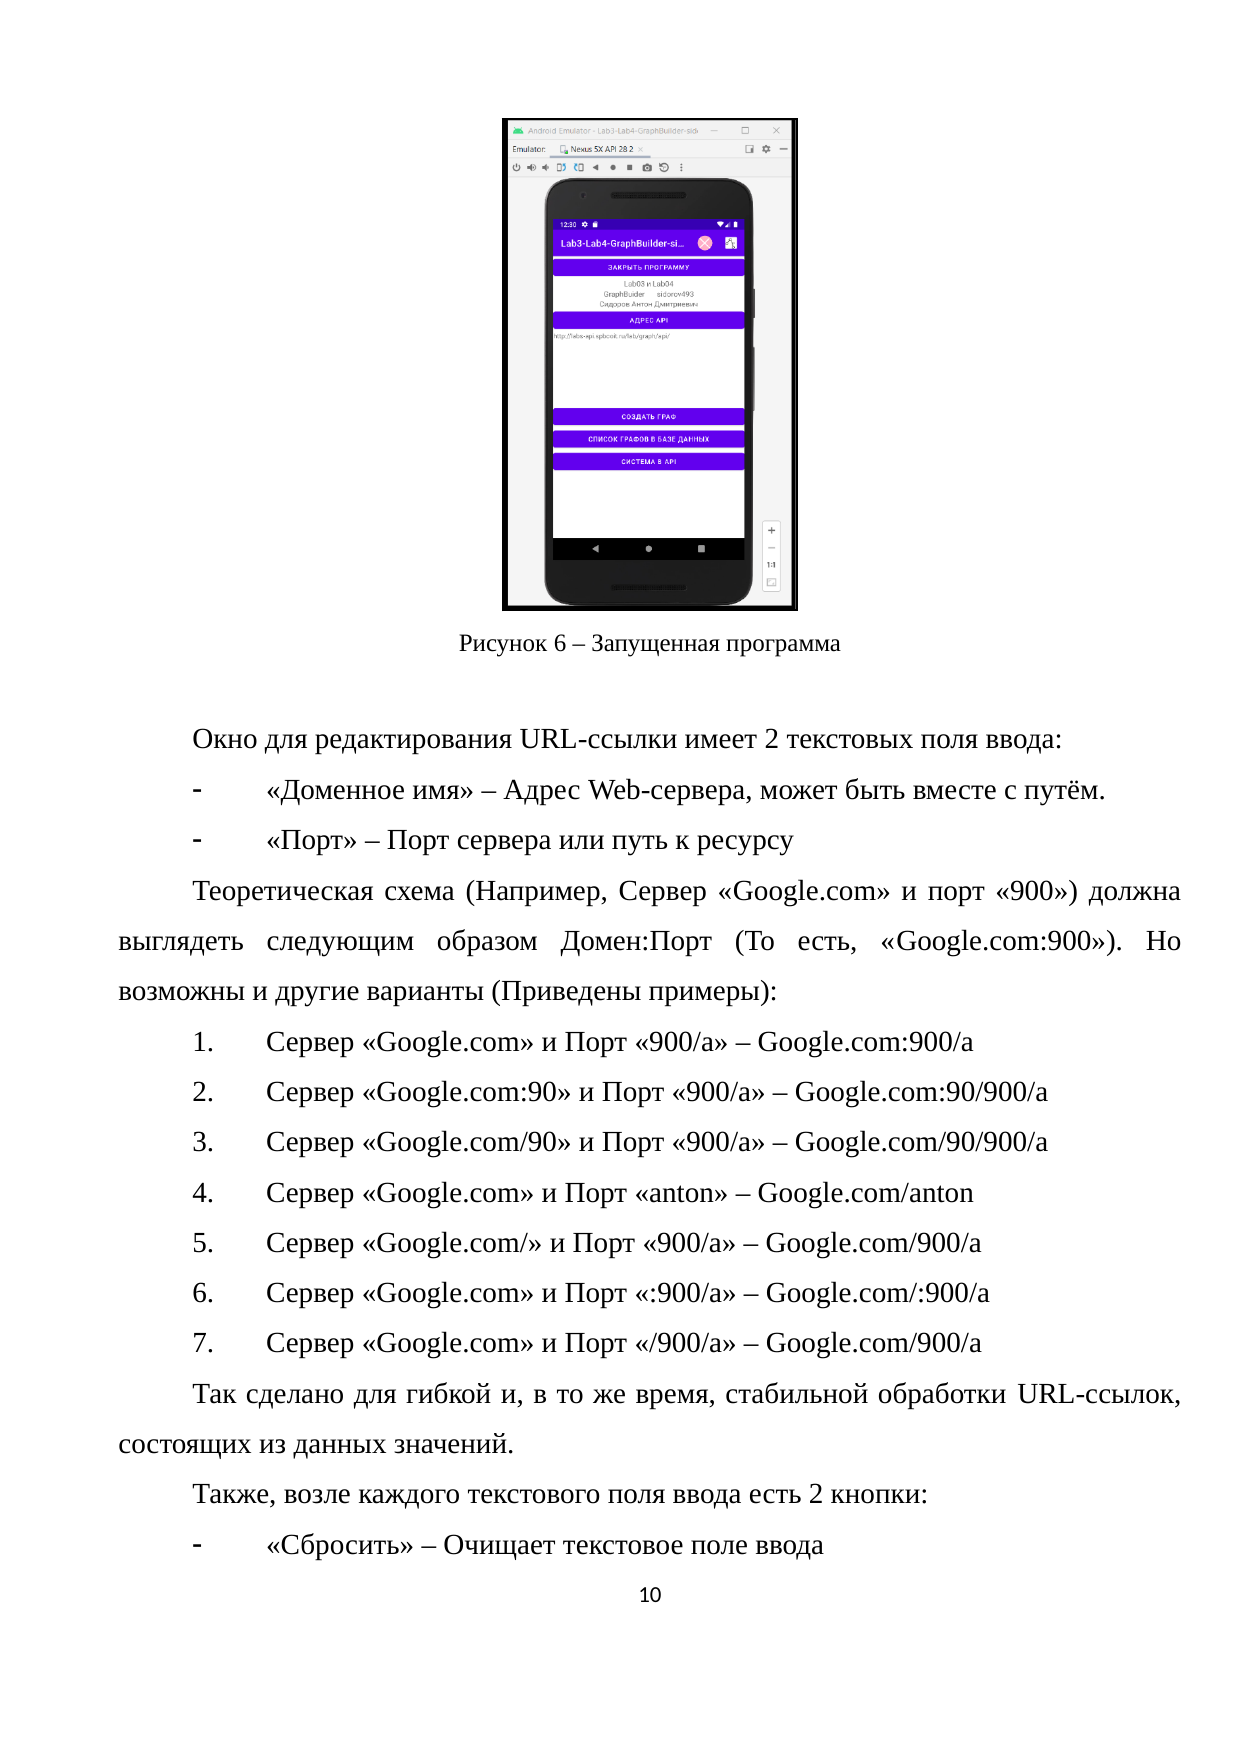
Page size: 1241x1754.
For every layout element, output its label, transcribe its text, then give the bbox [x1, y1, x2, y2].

list «Доменное имя» – Адрес Web-сервера, может быть вместе с путём. [118, 772, 1181, 806]
text Так сделано для гибкой и, в то же время, стабильной обработки URL-ссылок, состоящих из данных значений. [118, 1376, 1181, 1460]
text Окно для редактирования URL-ссылки имеет 2 текстовых поля ввода: [118, 722, 1181, 755]
list Сервер «Google.com/90» и Порт «900/a» – Google.com/90/900/a [118, 1124, 1181, 1158]
list «Сбросить» – Очищает текстовое поле ввода [118, 1527, 1181, 1561]
list «Порт» – Порт сервера или путь к ресурсу [118, 822, 1181, 856]
list Сервер «Google.com» и Порт «:900/a» – Google.com/:900/a [118, 1275, 1181, 1309]
list Сервер «Google.com/» и Порт «900/a» – Google.com/900/a [118, 1225, 1181, 1258]
text Рисунок 6 – Запущенная программа [118, 628, 1181, 657]
text Также, возле каждого текстового поля ввода есть 2 кнопки: [118, 1477, 1181, 1510]
list Сервер «Google.com:90» и Порт «900/a» – Google.com:90/900/a [118, 1074, 1181, 1108]
list Сервер «Google.com» и Порт «900/a» – Google.com:900/a [118, 1024, 1181, 1057]
list Сервер «Google.com» и Порт «anton» – Google.com/anton [118, 1175, 1181, 1208]
list Сервер «Google.com» и Порт «/900/a» – Google.com/900/a [118, 1326, 1181, 1359]
text Теоретическая схема (Например, Сервер «Google.com» и порт «900») должна выглядеть следующим образом Домен:Порт (То есть, «Google.com:900»). Но возможны и другие варианты (Приведены примеры): [118, 873, 1181, 1007]
